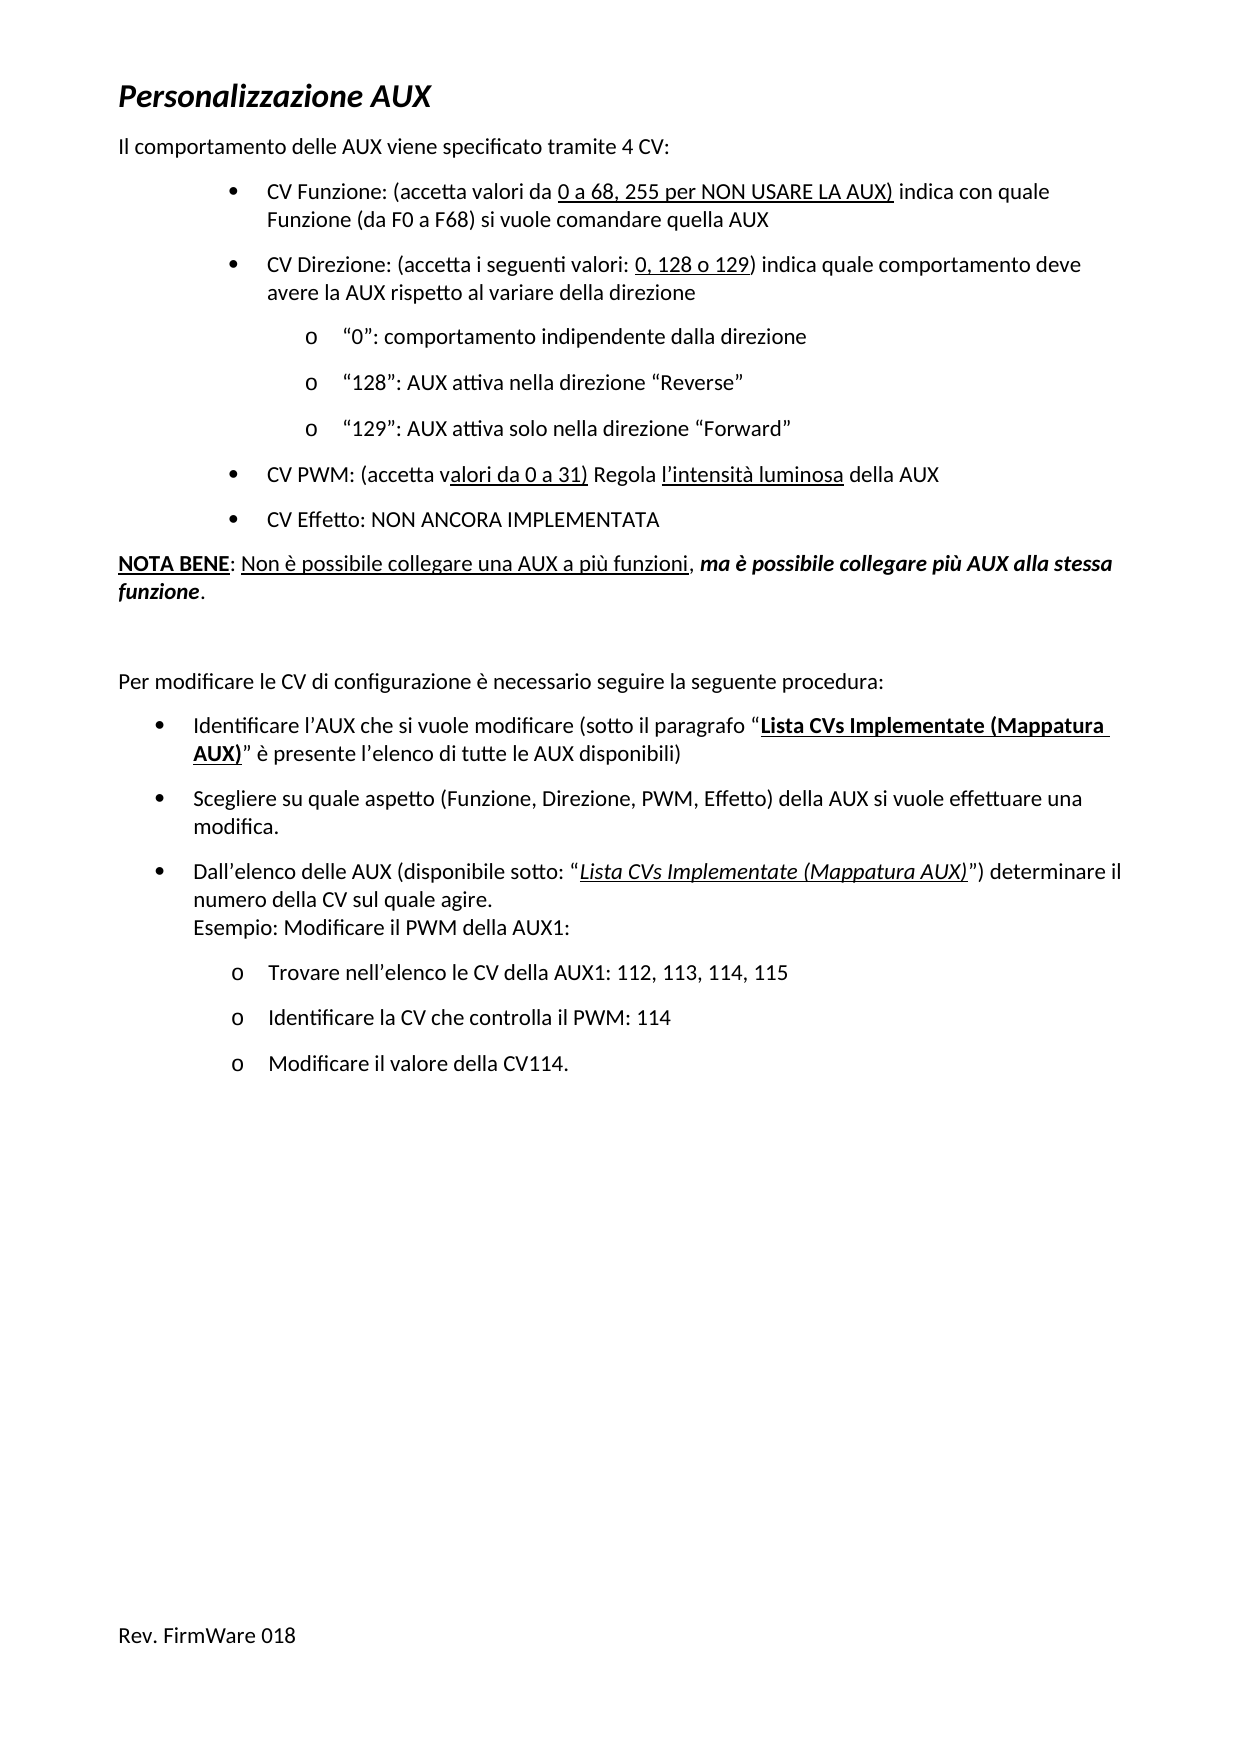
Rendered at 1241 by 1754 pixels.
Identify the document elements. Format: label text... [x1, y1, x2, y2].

list CV Direzione: (accetta i seguenti valori: 0, 128 o 129) indica quale comportamento deve avere la AUX rispetto al variare della direzione [229, 250, 1122, 306]
list “0”: comportamento indipendente dalla direzione [304, 322, 1122, 352]
list Scegliere su quale aspetto (Funzione, Direzione, PWM, Effetto) della AUX si vuole effettuare una modifica. [156, 784, 1122, 840]
subtitle Personalizzazione AUX [118, 75, 1122, 116]
list Trovare nell’elenco le CV della AUX1: 112, 113, 114, 115 [231, 958, 1122, 987]
list Identificare l’AUX che si vuole modificare (sotto il paragrafo “Lista CVs Implementate (Mappatura AUX)” è presente l’elenco di tutte le AUX disponibili) [156, 711, 1122, 767]
list Modificare il valore della CV114. [231, 1049, 1122, 1078]
text NOTA BENE: Non è possibile collegare una AUX a più funzioni, ma è possibile collegare più AUX alla stessa funzione. [118, 549, 1122, 605]
list “129”: AUX attiva solo nella direzione “Forward” [304, 414, 1122, 443]
list “128”: AUX attiva nella direzione “Reverse” [304, 368, 1122, 397]
list CV Funzione: (accetta valori da 0 a 68, 255 per NON USARE LA AUX) indica con quale Funzione (da F0 a F68) si vuole comandare quella AUX [229, 177, 1122, 233]
list CV Effetto: NON ANCORA IMPLEMENTATA [229, 505, 1122, 533]
list CV PWM: (accetta valori da 0 a 31) Regola l’intensità luminosa della AUX [229, 460, 1122, 488]
list Dall’elenco delle AUX (disponibile sotto: “Lista CVs Implementate (Mappatura AUX)”) determinare il numero della CV sul quale agire. Esempio: Modificare il PWM della AUX1: [156, 857, 1122, 941]
text Per modificare le CV di configurazione è necessario seguire la seguente procedura: [118, 667, 1122, 695]
list Identificare la CV che controlla il PWM: 114 [231, 1003, 1122, 1033]
text Il comportamento delle AUX viene specificato tramite 4 CV: [118, 132, 1122, 160]
